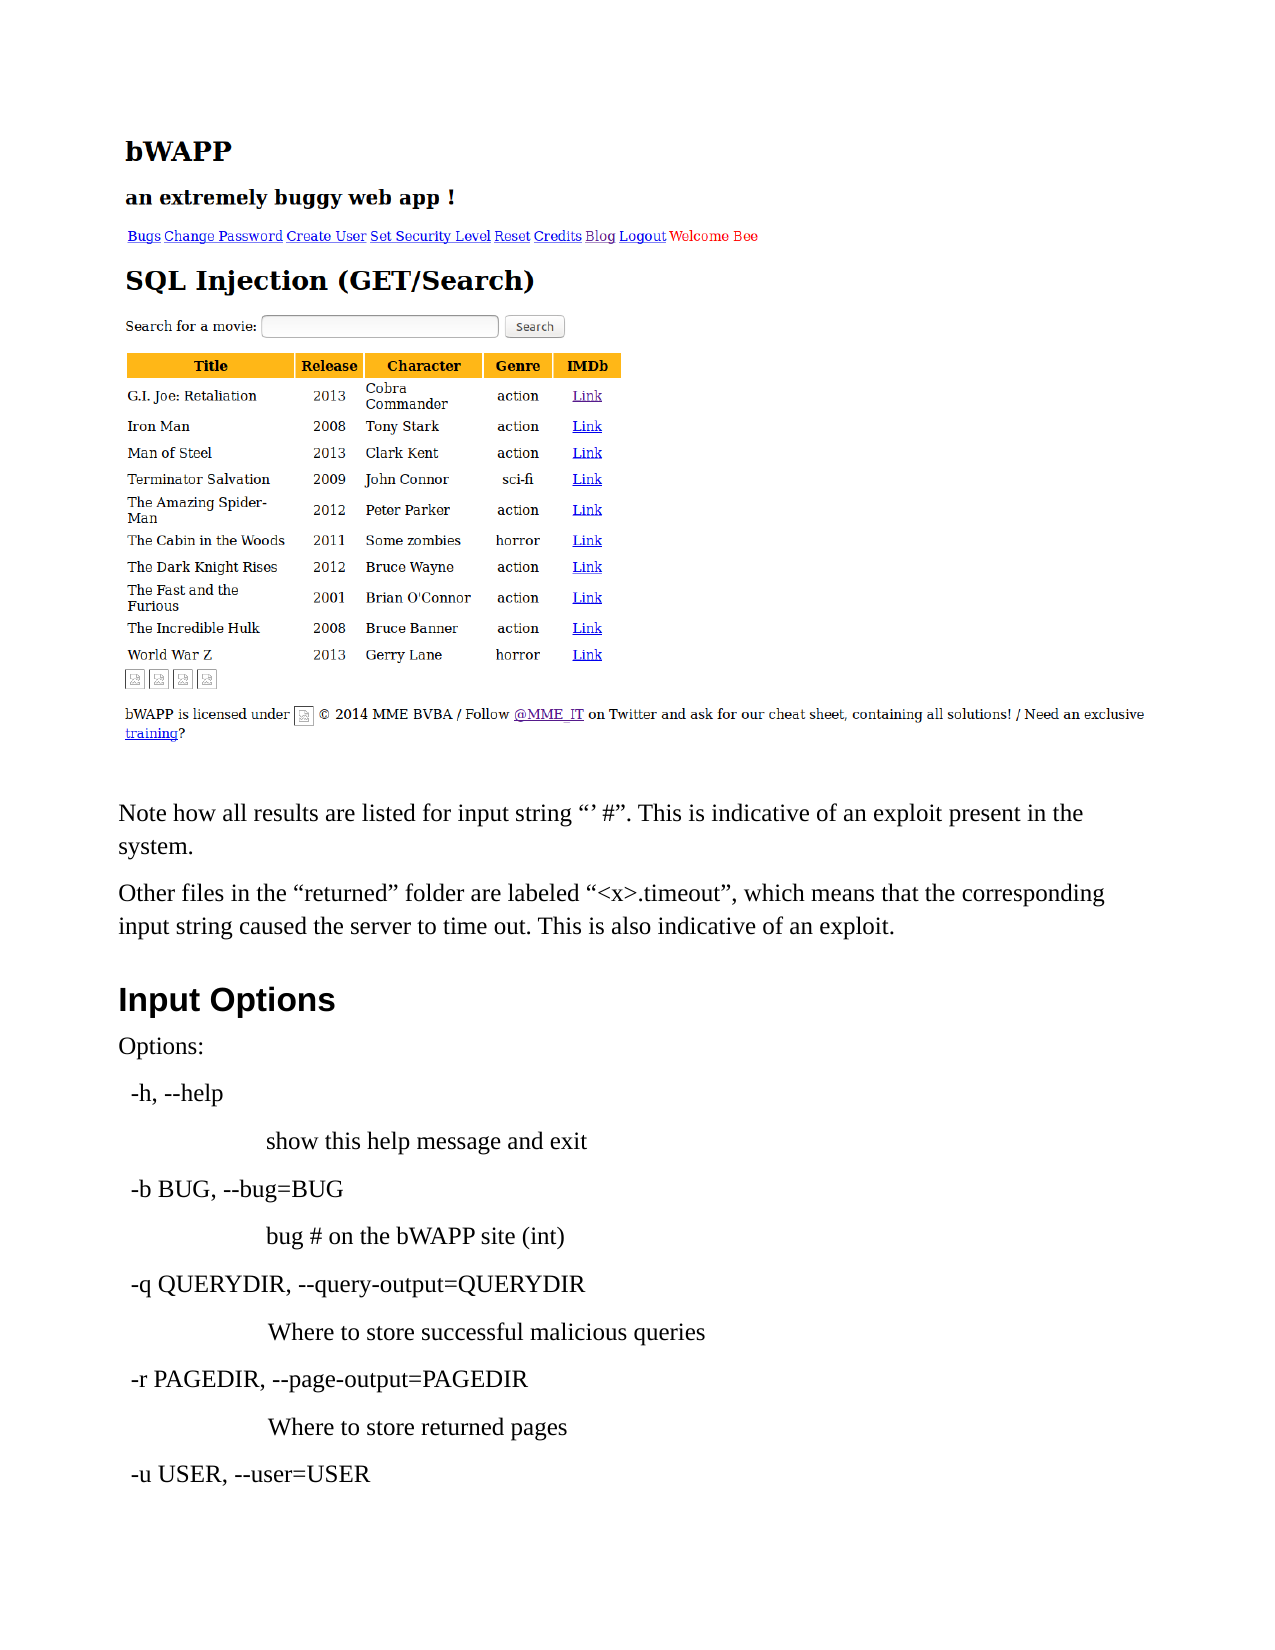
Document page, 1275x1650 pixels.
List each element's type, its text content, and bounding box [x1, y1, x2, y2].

text show this help message and exit [118, 1126, 1157, 1155]
text Note how all results are listed for input string “’ #”. This is indicative of an exploit present in the system. [118, 798, 1157, 859]
text Where to store returned pages [118, 1412, 1157, 1441]
text -q QUERYDIR, --query-output=QUERYDIR [118, 1269, 1157, 1298]
picture [118, 118, 1157, 746]
text Options: [118, 1031, 1157, 1060]
subtitle Input Options [118, 980, 1157, 1018]
text Where to store successful malicious queries [118, 1317, 1157, 1345]
text Other files in the “returned” folder are labeled “<x>.timeout”, which means that the corresponding input string caused the server to time out. This is also indicative of an exploit. [118, 878, 1157, 940]
text -u USER, --user=USER [118, 1459, 1157, 1488]
text -h, --help [118, 1078, 1157, 1107]
text -r PAGEDIR, --page-output=PAGEDIR [118, 1364, 1157, 1393]
text -b BUG, --bug=BUG [118, 1174, 1157, 1202]
text bug # on the bWAPP site (int) [118, 1221, 1157, 1250]
